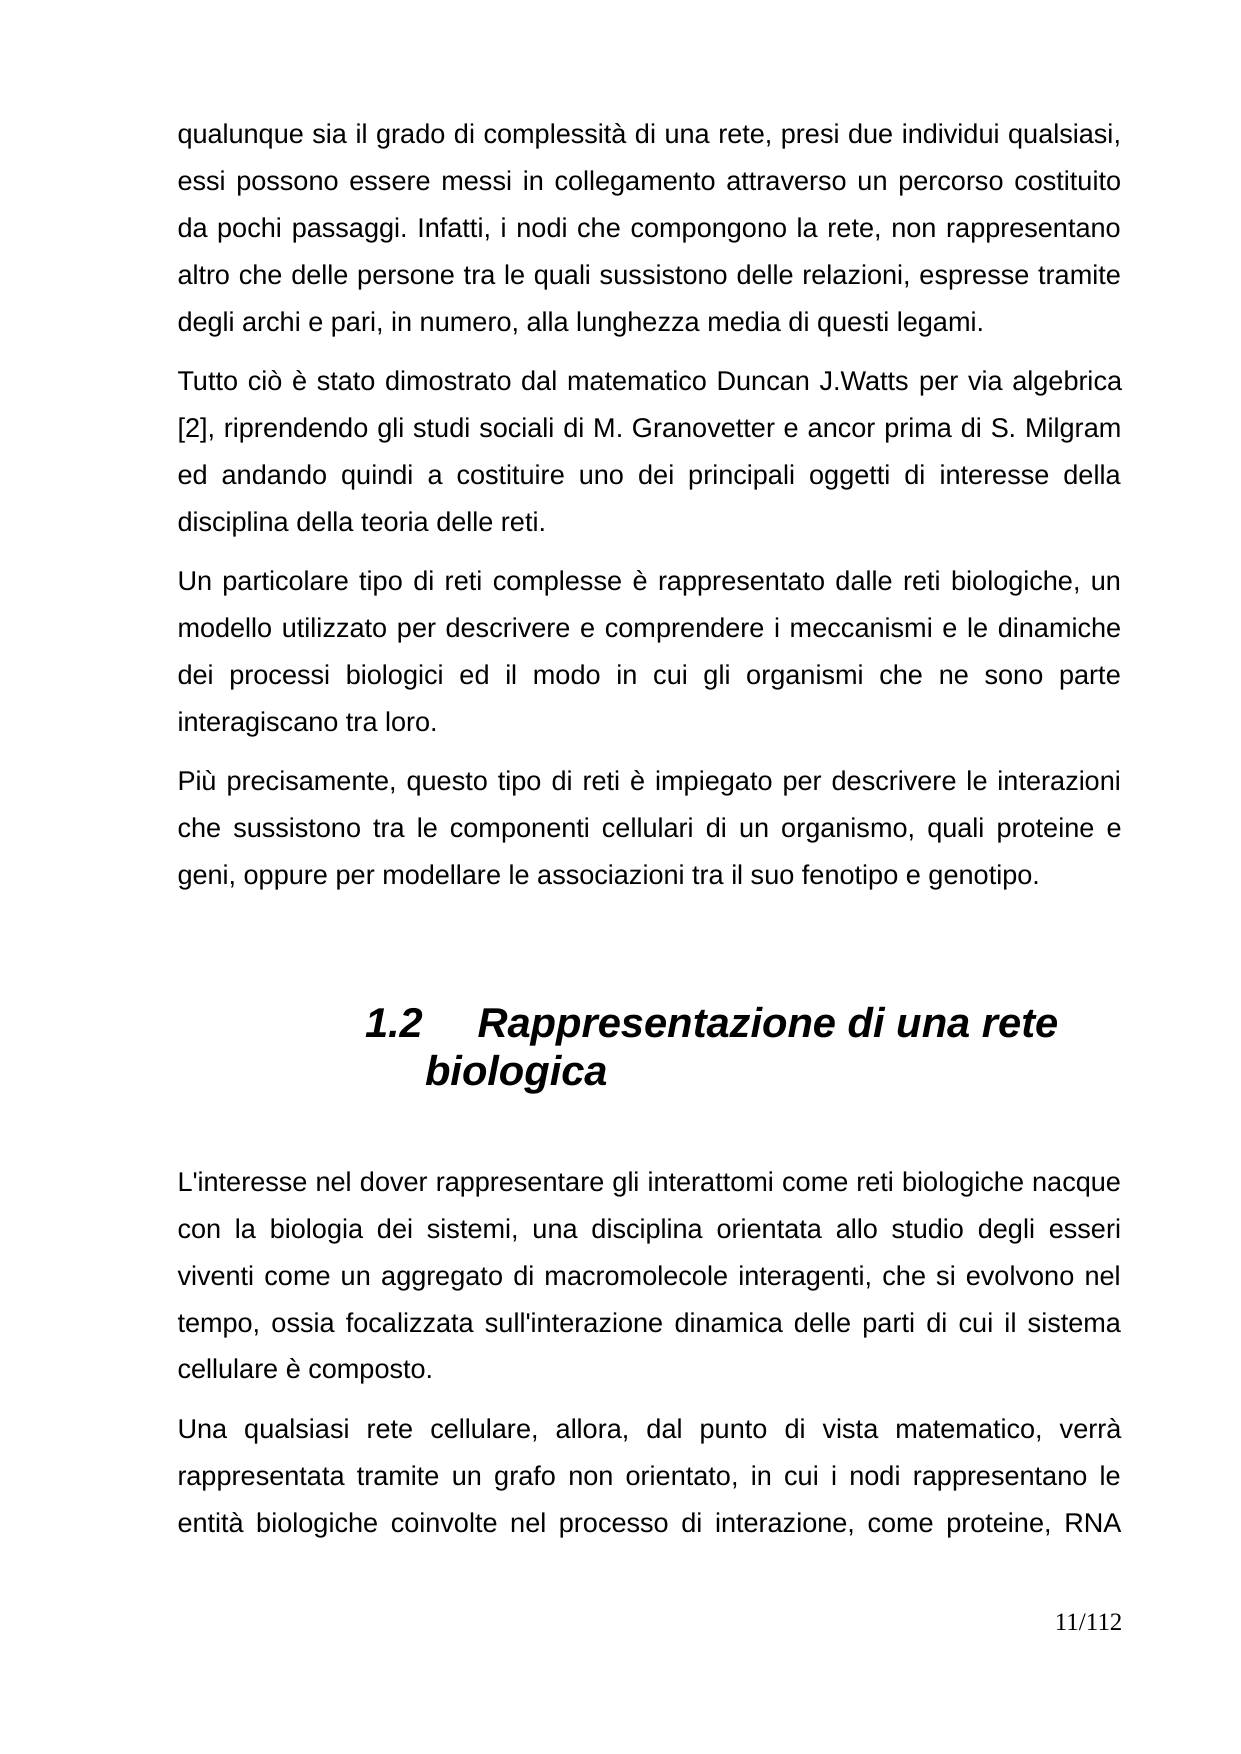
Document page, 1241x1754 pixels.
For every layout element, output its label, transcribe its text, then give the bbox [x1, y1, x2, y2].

text L'interesse nel dover rappresentare gli interattomi come reti biologiche nacque con la biologia dei sistemi, una disciplina orientata allo studio degli esseri viventi come un aggregato di macromolecole interagenti, che si evolvono nel tempo, ossia focalizzata sull'interazione dinamica delle parti di cui il sistema cellulare è composto. [177, 1166, 1122, 1385]
subtitle Rappresentazione di una rete biologica [365, 998, 1122, 1094]
text Tutto ciò è stato dimostrato dal matematico Duncan J.Watts per via algebrica [2], riprendendo gli studi sociali di M. Granovetter e ancor prima di S. Milgram ed andando quindi a costituire uno dei principali oggetti di interesse della disciplina della teoria delle reti. [177, 365, 1122, 537]
text Una qualsiasi rete cellulare, allora, dal punto di vista matematico, verrà rappresentata tramite un grafo non orientato, in cui i nodi rappresentano le entità biologiche coinvolte nel processo di interazione, come proteine, RNA [177, 1413, 1122, 1538]
text qualunque sia il grado di complessità di una rete, presi due individui qualsiasi, essi possono essere messi in collegamento attraverso un percorso costituito da pochi passaggi. Infatti, i nodi che compongono la rete, non rappresentano altro che delle persone tra le quali sussistono delle relazioni, espresse tramite degli archi e pari, in numero, alla lunghezza media di questi legami. [177, 118, 1122, 337]
text Più precisamente, questo tipo di reti è impiegato per descrivere le interazioni che sussistono tra le componenti cellulari di un organismo, quali proteine e geni, oppure per modellare le associazioni tra il suo fenotipo e genotipo. [177, 765, 1122, 890]
text Un particolare tipo di reti complesse è rappresentato dalle reti biologiche, un modello utilizzato per descrivere e comprendere i meccanismi e le dinamiche dei processi biologici ed il modo in cui gli organismi che ne sono parte interagiscano tra loro. [177, 565, 1122, 737]
